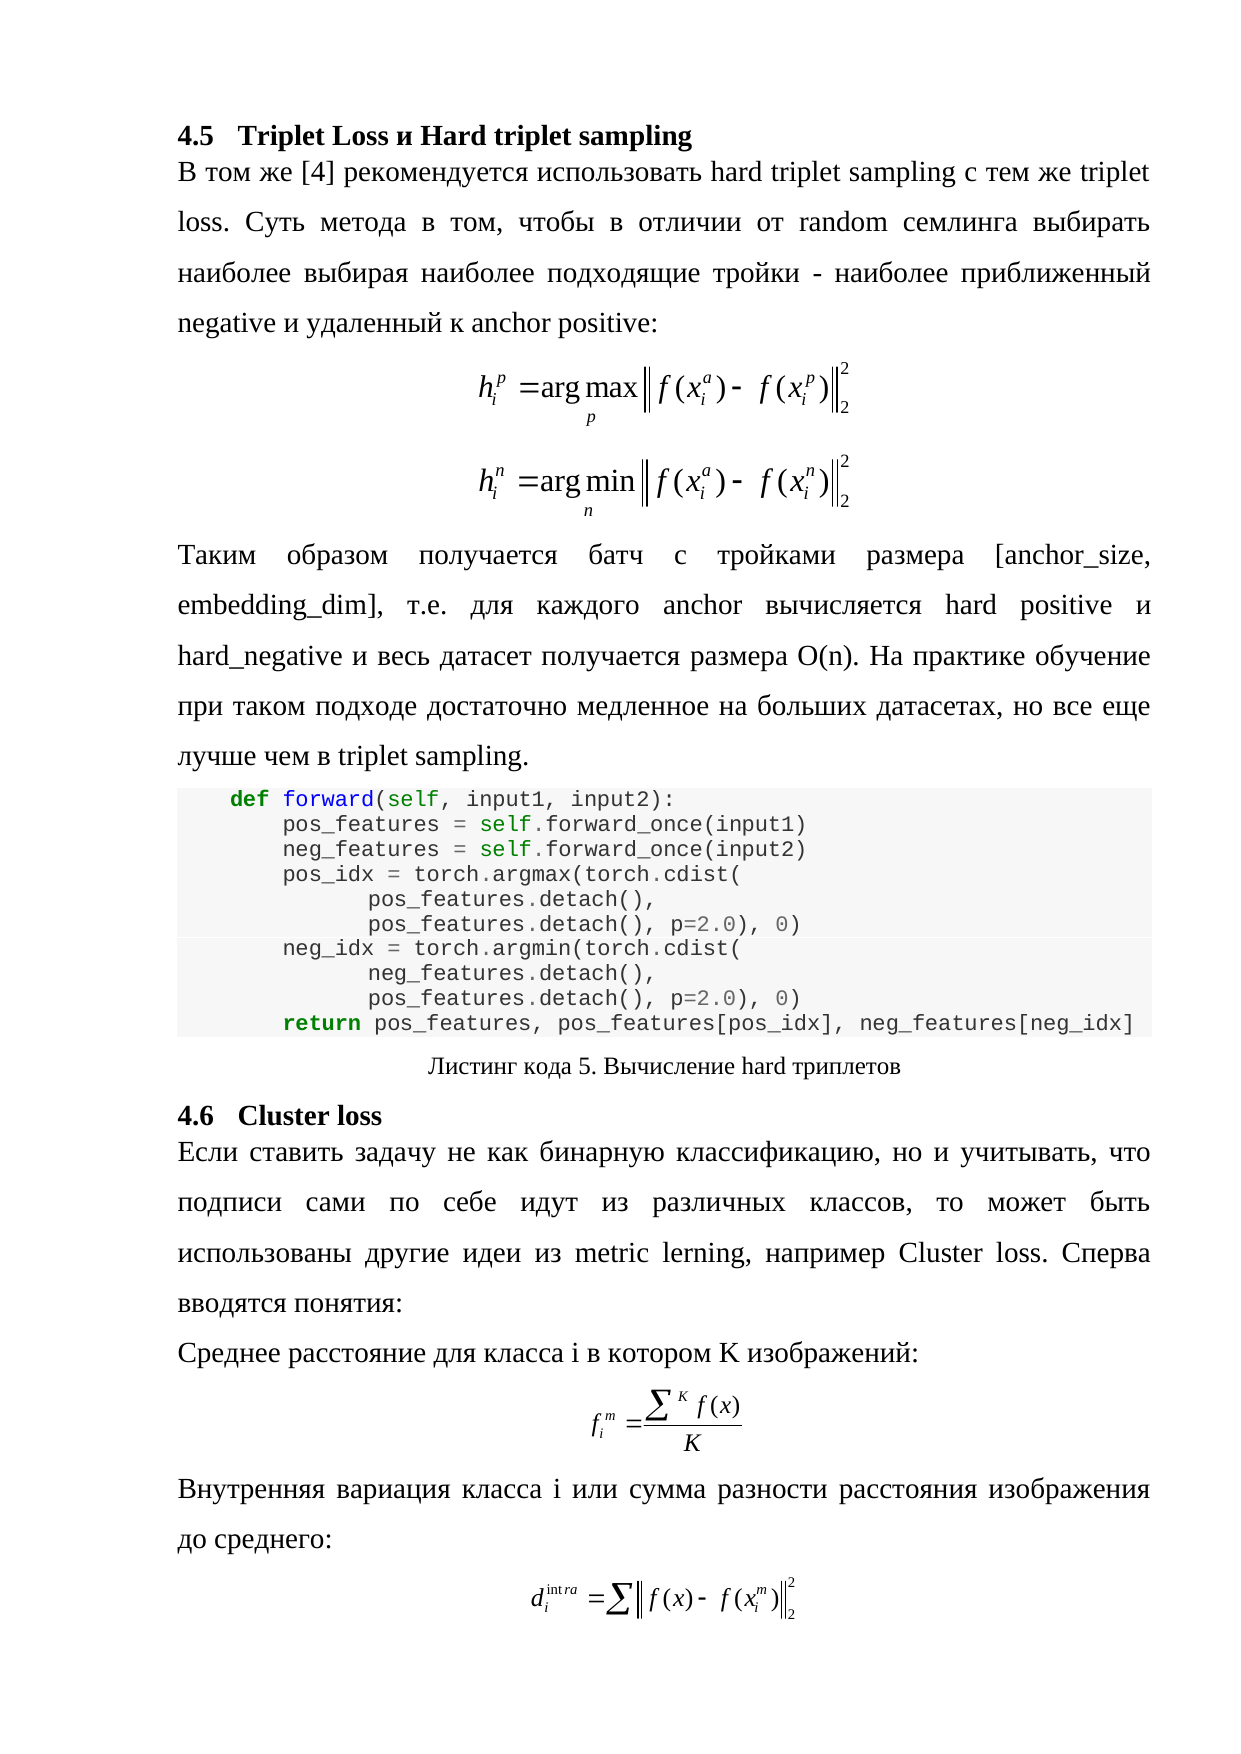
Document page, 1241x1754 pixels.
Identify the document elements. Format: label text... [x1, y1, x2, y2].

text Листинг кода 5. Вычисление hard триплетов [177, 1051, 1152, 1079]
text Среднее расстояние для класса i в котором K изображений: [177, 1335, 1152, 1369]
text Таким образом получается батч c тройками размера [anchor_size, embedding_dim], т.е. для каждого anchor вычисляется hard positive и hard_negative и весь датасет получается размера O(n). На практике обучение при таком подходе достаточно медленное на больших датасетах, но все еще лучше чем в triplet sampling. [177, 537, 1152, 772]
subtitle Cluster loss [177, 1098, 1152, 1132]
text Внутренняя вариация класса i или сумма разности расстояния изображения до среднего: [177, 1471, 1152, 1555]
text В том же [4] рекомендуется использовать hard triplet sampling с тем же triplet loss. Суть метода в том, чтобы в отличии от random семлинга выбирать наиболее выбирая наиболее подходящие тройки - наиболее приближенный negative и удаленный к anchor positive: [177, 154, 1152, 339]
text Если ставить задачу не как бинарную классификацию, но и учитывать, что подписи сами по себе идут из различных классов, то может быть использованы другие идеи из metric lerning, например Cluster loss. Сперва вводятся понятия: [177, 1134, 1152, 1319]
subtitle Triplet Loss и Hard triplet sampling [177, 118, 1152, 152]
